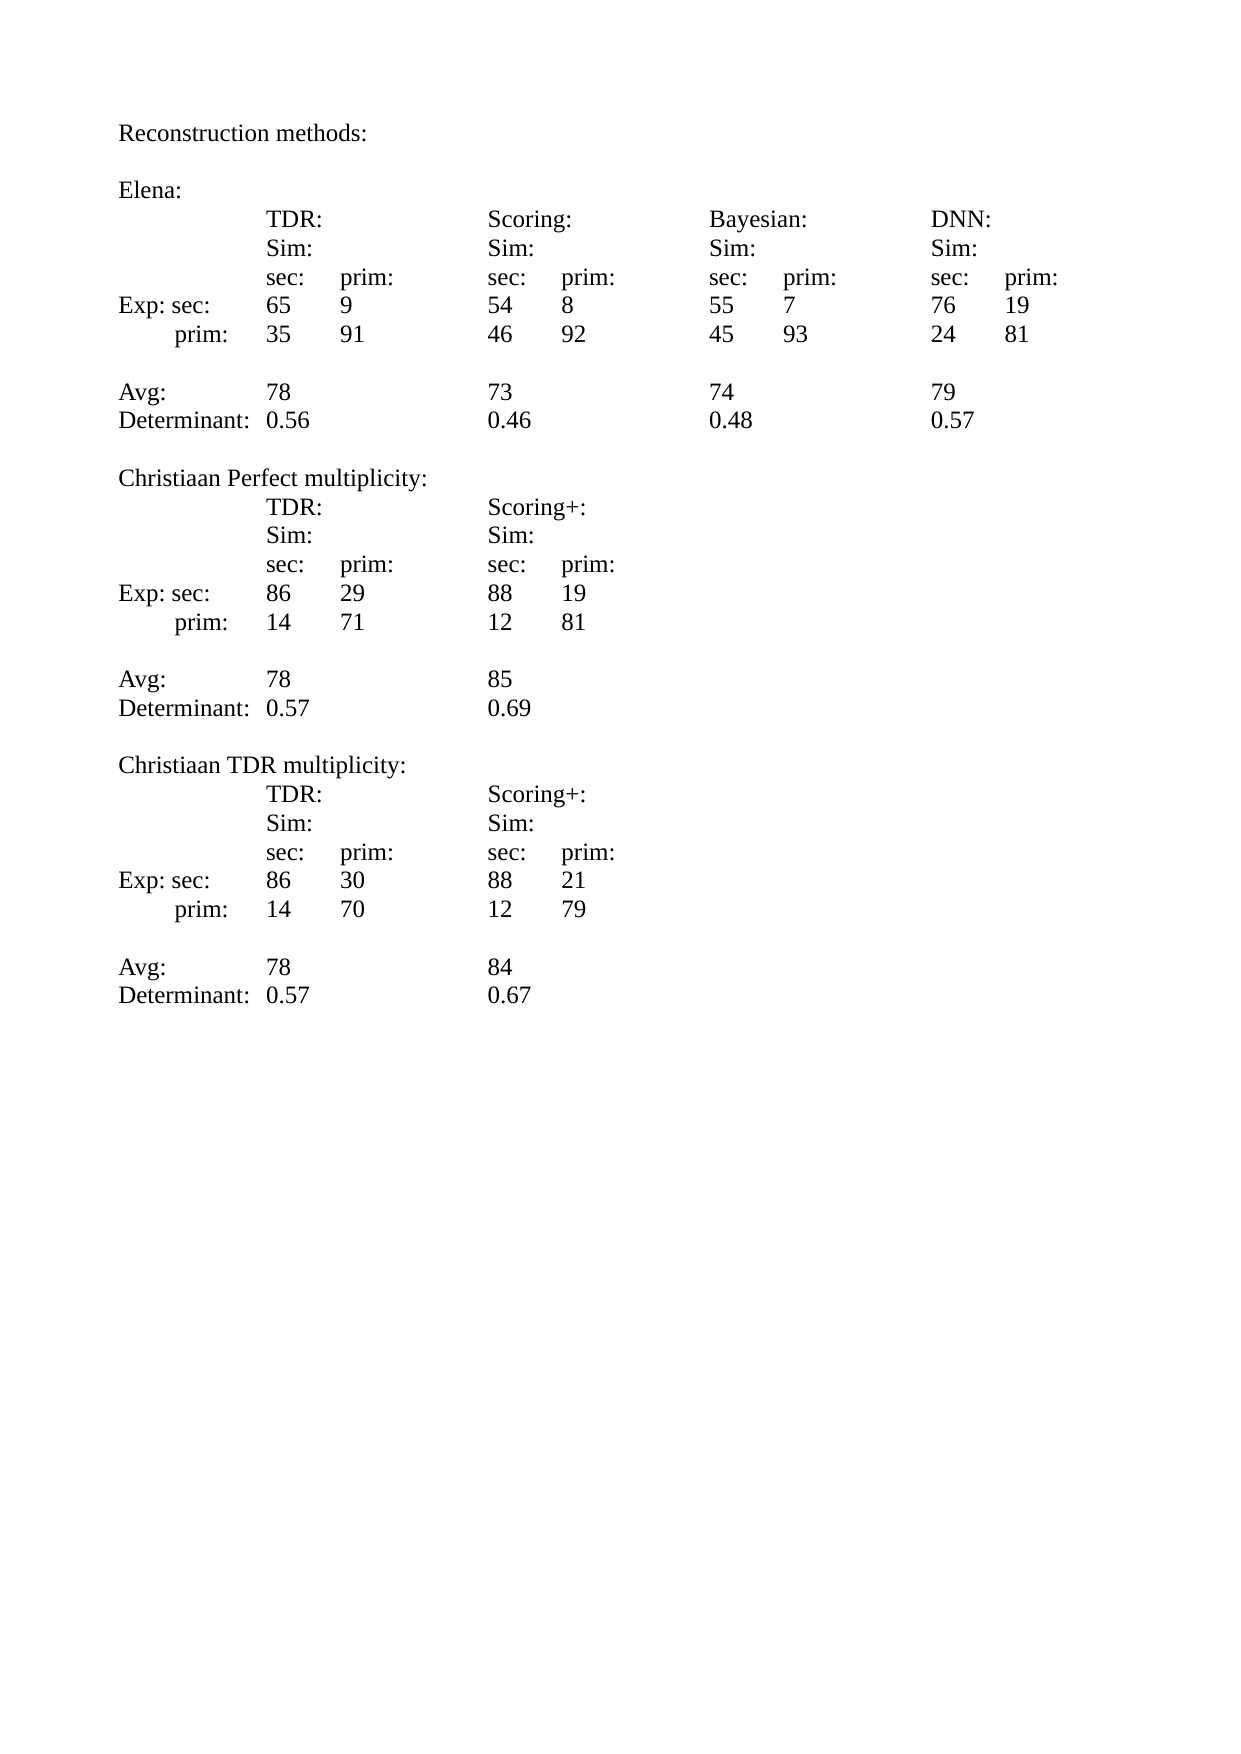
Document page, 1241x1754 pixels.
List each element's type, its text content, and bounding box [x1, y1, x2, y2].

text Christiaan Perfect multiplicity: [118, 463, 1122, 492]
text TDR: Scoring+: [118, 779, 1122, 808]
text Avg: 78 73 74 79 [118, 377, 1122, 406]
text Reconstruction methods: [118, 118, 1122, 147]
text Elena: [118, 176, 1122, 204]
text Sim: Sim: [118, 521, 1122, 549]
text Exp: sec: 86 29 88 19 [118, 578, 1122, 607]
text prim: 14 70 12 79 [118, 894, 1122, 923]
text Determinant: 0.57 0.67 [118, 981, 1122, 1009]
text Exp: sec: 86 30 88 21 [118, 866, 1122, 894]
text prim: 14 71 12 81 [118, 607, 1122, 636]
text Exp: sec: 65 9 54 8 55 7 76 19 [118, 291, 1122, 319]
text sec: prim: sec: prim: sec: prim: sec: prim: [118, 262, 1122, 291]
text Christiaan TDR multiplicity: [118, 751, 1122, 779]
text TDR: Scoring+: [118, 492, 1122, 521]
text Avg: 78 85 [118, 664, 1122, 693]
text prim: 35 91 46 92 45 93 24 81 [118, 319, 1122, 348]
text Sim: Sim: [118, 808, 1122, 837]
text sec: prim: sec: prim: [118, 549, 1122, 578]
text Determinant: 0.56 0.46 0.48 0.57 [118, 406, 1122, 434]
text Sim: Sim: Sim: Sim: [118, 233, 1122, 262]
text TDR: Scoring: Bayesian: DNN: [118, 204, 1122, 233]
text sec: prim: sec: prim: [118, 837, 1122, 866]
text Avg: 78 84 [118, 952, 1122, 981]
text Determinant: 0.57 0.69 [118, 693, 1122, 722]
